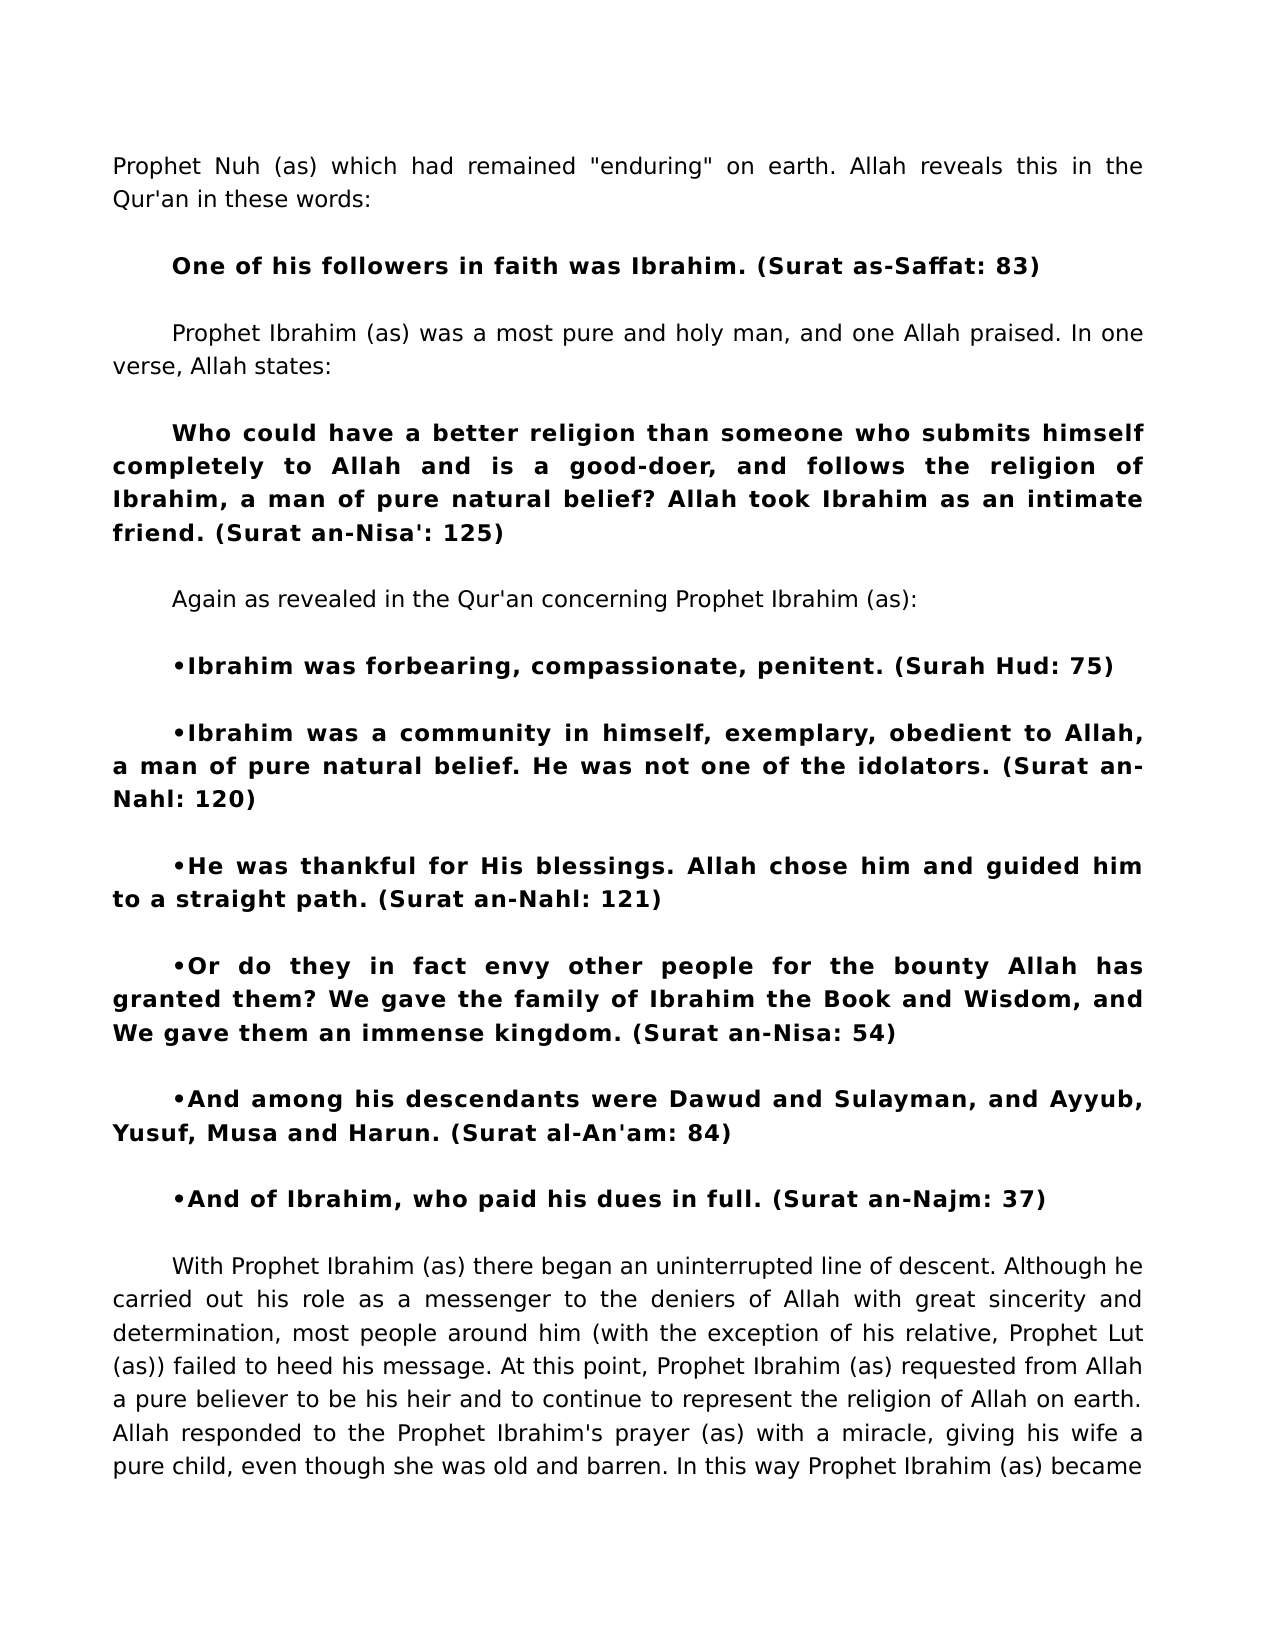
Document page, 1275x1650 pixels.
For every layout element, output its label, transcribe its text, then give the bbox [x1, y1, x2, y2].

text Who could have a better religion than someone who submits himself completely to Allah and is a good-doer, and follows the religion of Ibrahim, a man of pure natural belief? Allah took Ibrahim as an intimate friend. (Surat an-Nisa': 125) [112, 414, 1145, 548]
text • He was thankful for His blessings. Allah chose him and guided him to a straight path. (Surat an-Nahl: 121) [112, 848, 1145, 914]
text With Prophet Ibrahim (as) there began an uninterrupted line of descent. Although he carried out his role as a messenger to the deniers of Allah with great sincerity and determination, most people around him (with the exception of his relative, Prophet Lut (as)) failed to heed his message. At this point, Prophet Ibrahim (as) requested from Allah a pure believer to be his heir and to continue to represent the religion of Allah on earth. Allah responded to the Prophet Ibrahim's prayer (as) with a miracle, giving his wife a pure child, even though she was old and barren. In this way Prophet Ibrahim (as) became [112, 1248, 1145, 1481]
text • And among his descendants were Dawud and Sulayman, and Ayyub, Yusuf, Musa and Harun. (Surat al-An'am: 84) [112, 1081, 1145, 1148]
text • Ibrahim was forbearing, compassionate, penitent. (Surah Hud: 75) [112, 648, 1145, 681]
text One of his followers in faith was Ibrahim. (Surat as-Saffat: 83) [112, 248, 1145, 281]
text • And of Ibrahim, who paid his dues in full. (Surat an-Najm: 37) [112, 1181, 1145, 1214]
text • Or do they in fact envy other people for the bounty Allah has granted them? We gave the family of Ibrahim the Book and Wisdom, and We gave them an immense kingdom. (Surat an-Nisa: 54) [112, 948, 1145, 1048]
text Prophet Ibrahim (as) was a most pure and holy man, and one Allah praised. In one verse, Allah states: [112, 314, 1145, 381]
text Prophet Nuh (as) which had remained "enduring" on earth. Allah reveals this in the Qur'an in these words: [112, 148, 1145, 214]
text Again as revealed in the Qur'an concerning Prophet Ibrahim (as): [112, 581, 1145, 614]
text • Ibrahim was a community in himself, exemplary, obedient to Allah, a man of pure natural belief. He was not one of the idolators. (Surat an-Nahl: 120) [112, 714, 1145, 814]
